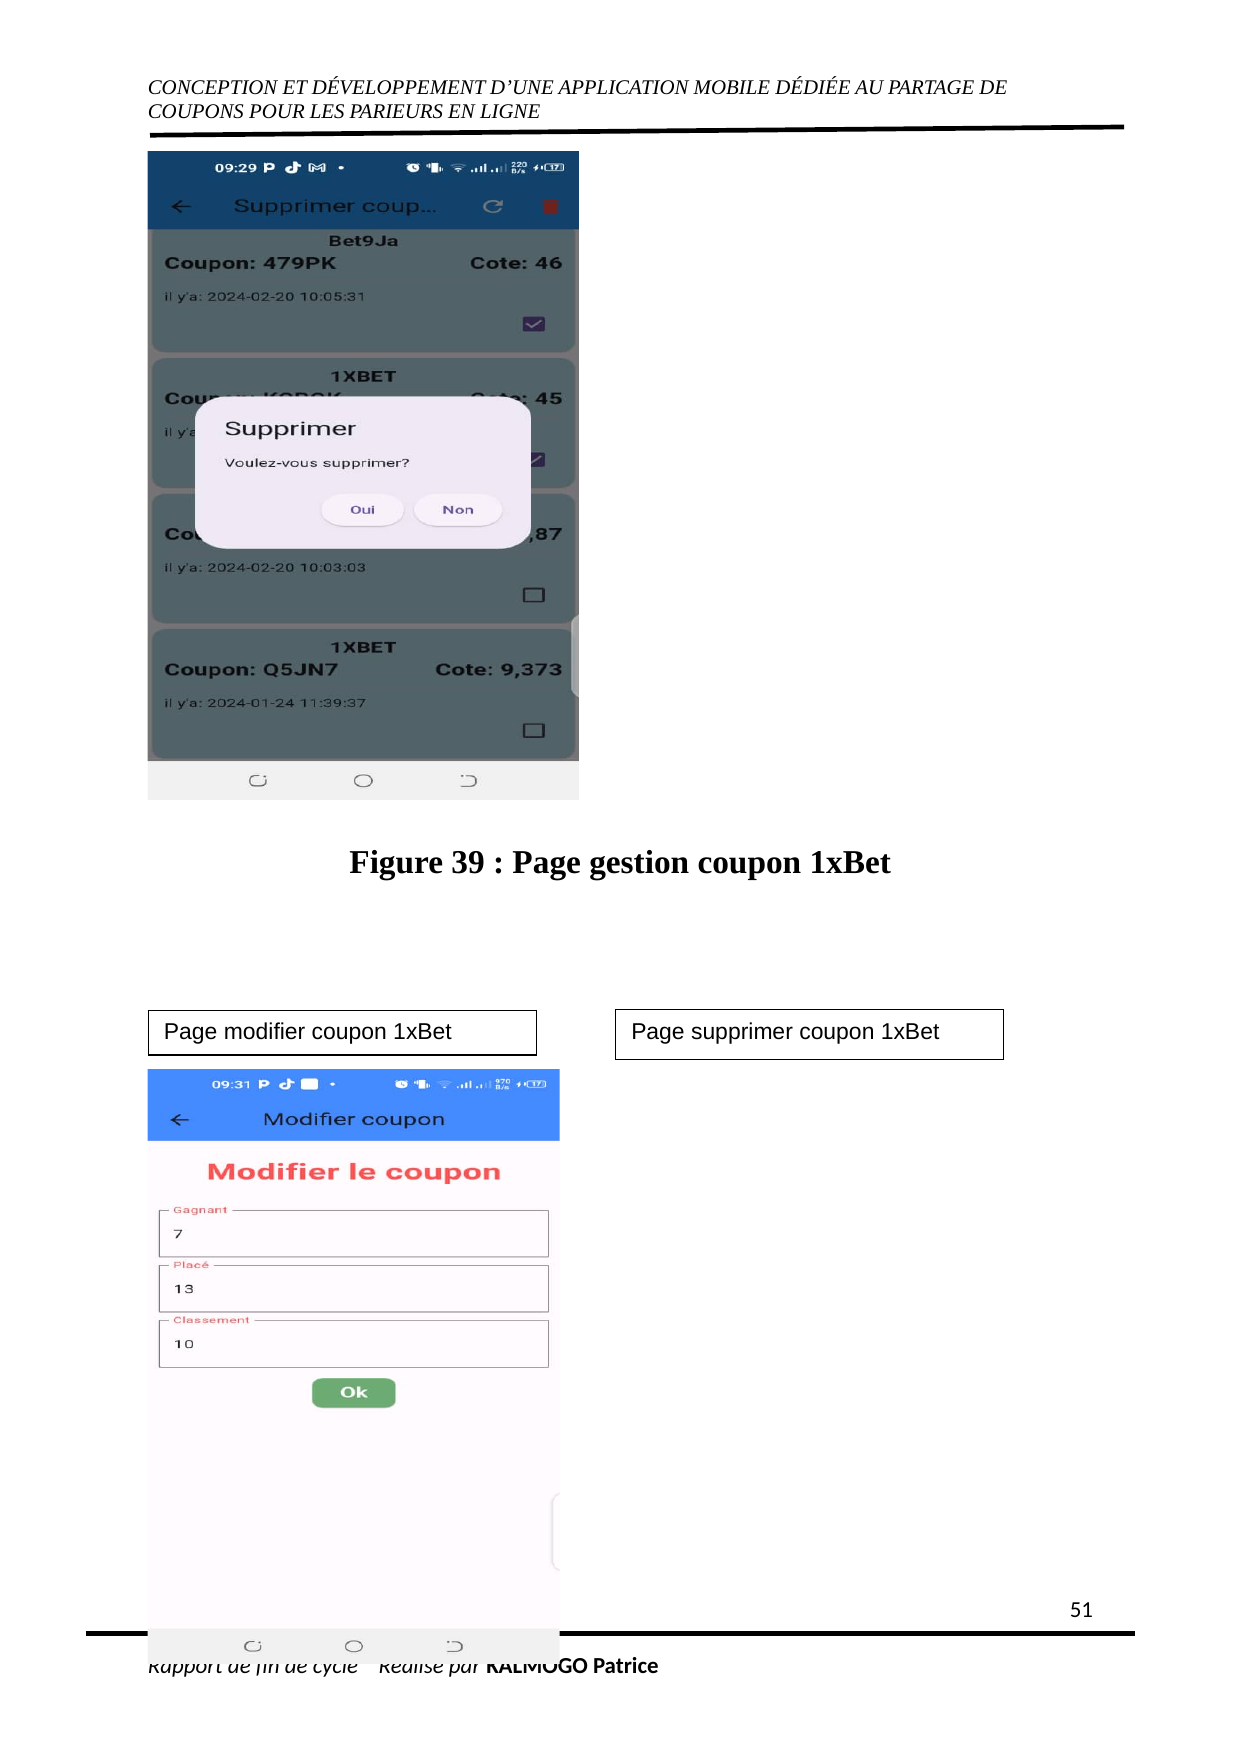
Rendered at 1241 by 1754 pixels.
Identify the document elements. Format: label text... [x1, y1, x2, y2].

text Page supprimer coupon 1xBet [631, 1018, 988, 1044]
text Page modifier coupon 1xBet [164, 1018, 521, 1044]
subtitle Figure 39 : Page gestion coupon 1xBet [148, 843, 1093, 881]
